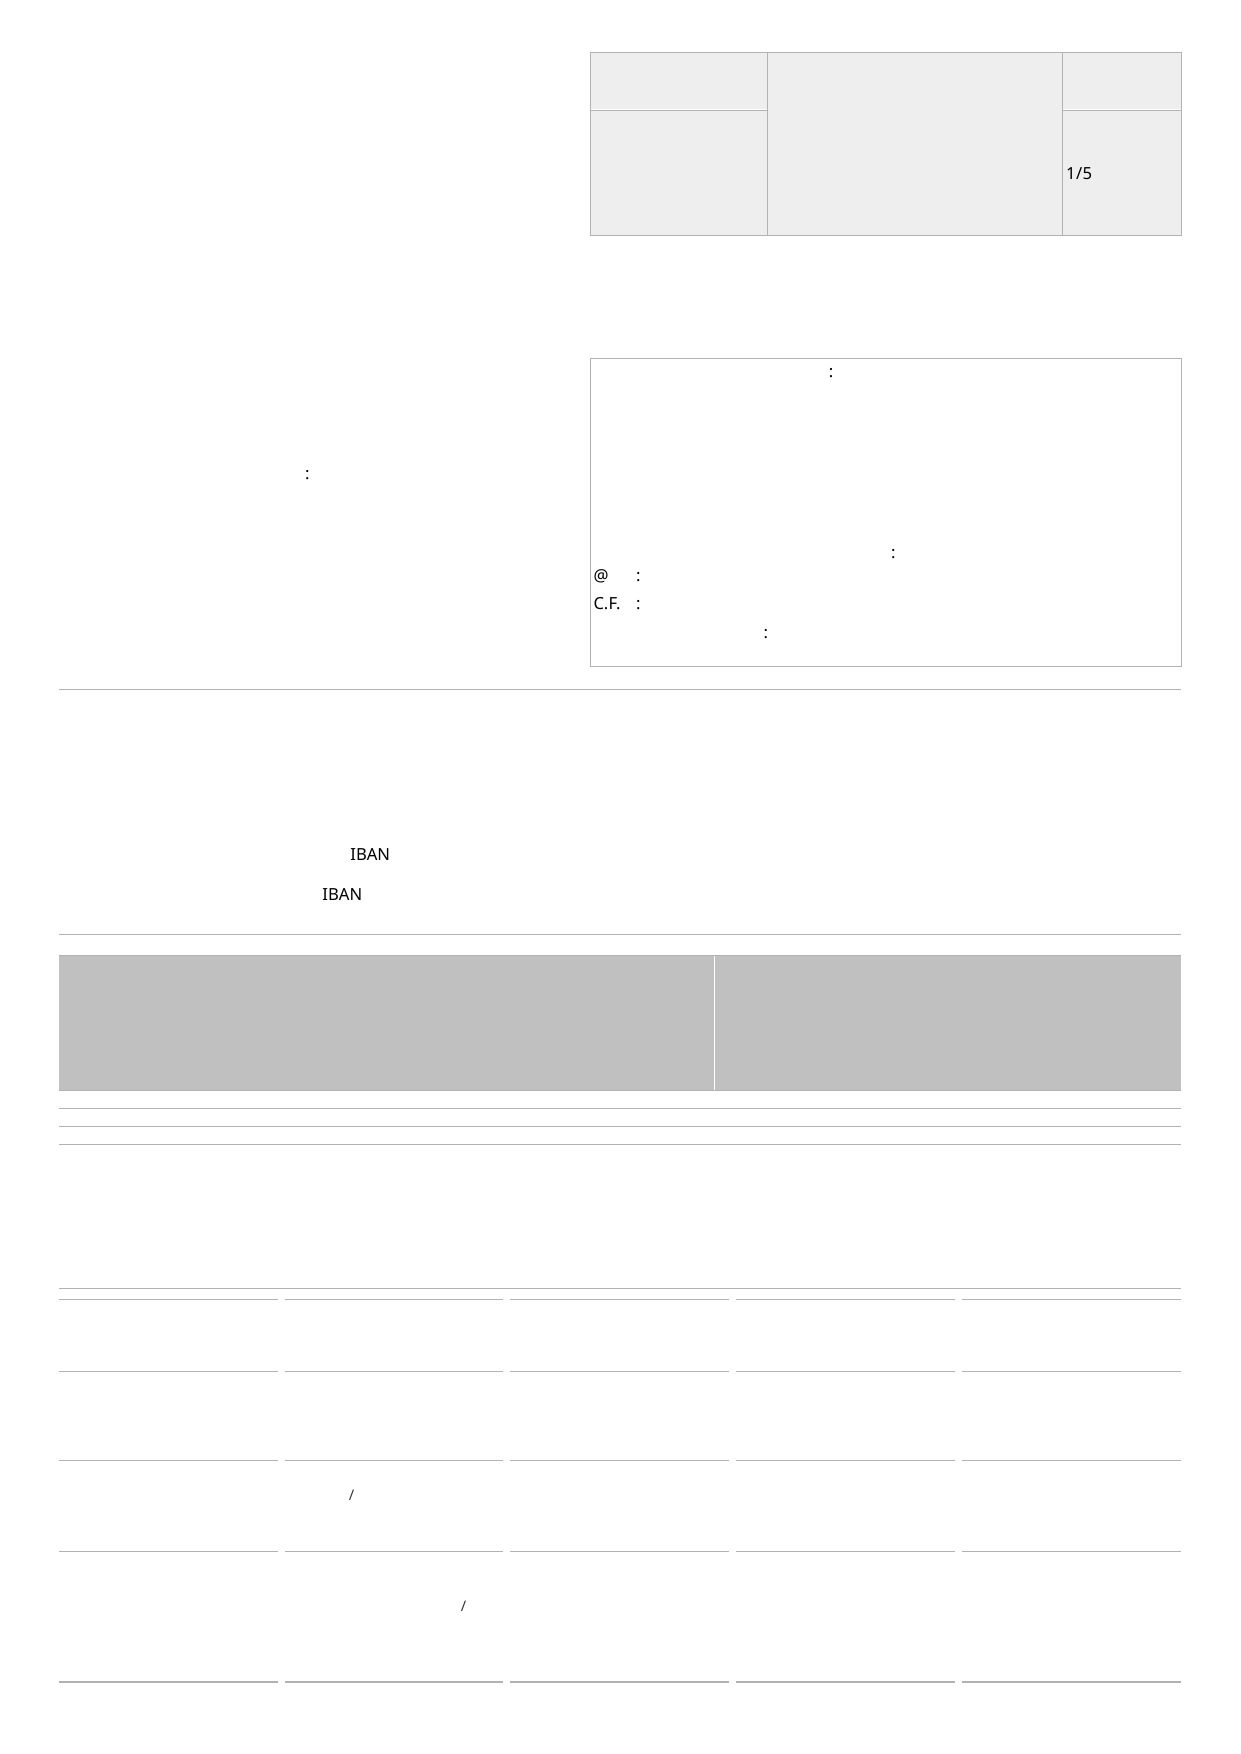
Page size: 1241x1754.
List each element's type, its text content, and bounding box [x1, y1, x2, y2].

table_cell <if test="not o.print_hide_prices"><if test="line.discount != 0.00"><formatLang(line.discount, digits=1)></if></if> [862, 1145, 927, 1288]
table_cell <if test="line.product_uom_qty != 0.0"> <formatLang(line.product_uom_qty,digits=0)></if> [715, 1145, 791, 1288]
table_header <if test="variant_images()"> <translate(u'image')> </if> [555, 956, 632, 1090]
table_header <if test="not o.print_hide_prices"><translate(u'discount')></if> [862, 956, 927, 1090]
table_cell <if test="not o.print_hide_prices"><if test="line.price_unit != 0.0"><formatLang(line.price_unit, monetary=True)></if></if> [791, 1145, 862, 1288]
table_cell <get_product_code(line)> [59, 1145, 271, 1288]
table_cell <for each="nl in line.name.split('\n')"> <nl.upper().replace('NO DESC:','').replace('NO DESC','')> </for> <if test="check_installed_module('partner_product_additional_description')"> <if test="line.order_id.partner_product_additional_description_id"> <line.order_id.partner_product_additional_description_id.name> </if> </if> [271, 1145, 555, 1288]
table_header <if test="not o.print_hide_prices"><translate(u'total untaxed')></if> [1075, 956, 1181, 1090]
table_header <if test="not o.print_hide_prices"><translate(u'net amount')></if> [927, 956, 1004, 1090]
table_cell <if test="line.product_id"> </if> <if test="not line.product_id"> <for each="att_line in line.product_attribute_ids"> </for> </if> [632, 1145, 714, 1288]
table_cell <if test="not o.print_hide_prices"><if test="line.tax_id"><for each="tax in line.tax_id"><formatLang(tax.amount *100, digits=0)>%</for></if></if> [1004, 1145, 1075, 1288]
table_header <translate(u'q.ty')> [715, 956, 791, 1090]
table_cell <for each="line in o.order_line"> [59, 1091, 1181, 1108]
table_header <if test="not variant_images()"> <translate(u'UoM')> </if> <if test="variant_images()"> <translate(u'ordered color')> </if> [632, 956, 714, 1090]
table_cell <if test="line.product_id.product_tmpl_id.attribute_line_ids"> [59, 1127, 1181, 1144]
table_header <if test="not o.print_hide_prices"><translate(u'amount')></if> [791, 956, 862, 1090]
table_header <setLang(o.partner_id.lang or 'en_US')><translate(u'code')> [59, 956, 271, 1090]
table_cell <if test="not (line.product_id.is_pack and line.price_unit == 0.00) and not line.product_id.service_type in ['other', 'transport', 'contribution', 'discount']"> [59, 1109, 1181, 1126]
table_header <translate(u'description')> [271, 956, 555, 1090]
table_header <if test="not o.print_hide_prices"><translate(u'VAT')></if> [1004, 956, 1075, 1090]
table_cell <if test="not o.print_hide_prices"><if test="line.product_uom_qty != 0.0"><formatLang(line.price_subtotal, monetary=True)></if></if> [1075, 1145, 1181, 1288]
table_cell [555, 1145, 632, 1288]
table_cell <if test="not o.print_hide_prices"><if test="line.product_uom_qty != 0.0"><formatLang(line.price_unit_net, monetary=True)></if></if> [927, 1145, 1004, 1288]
